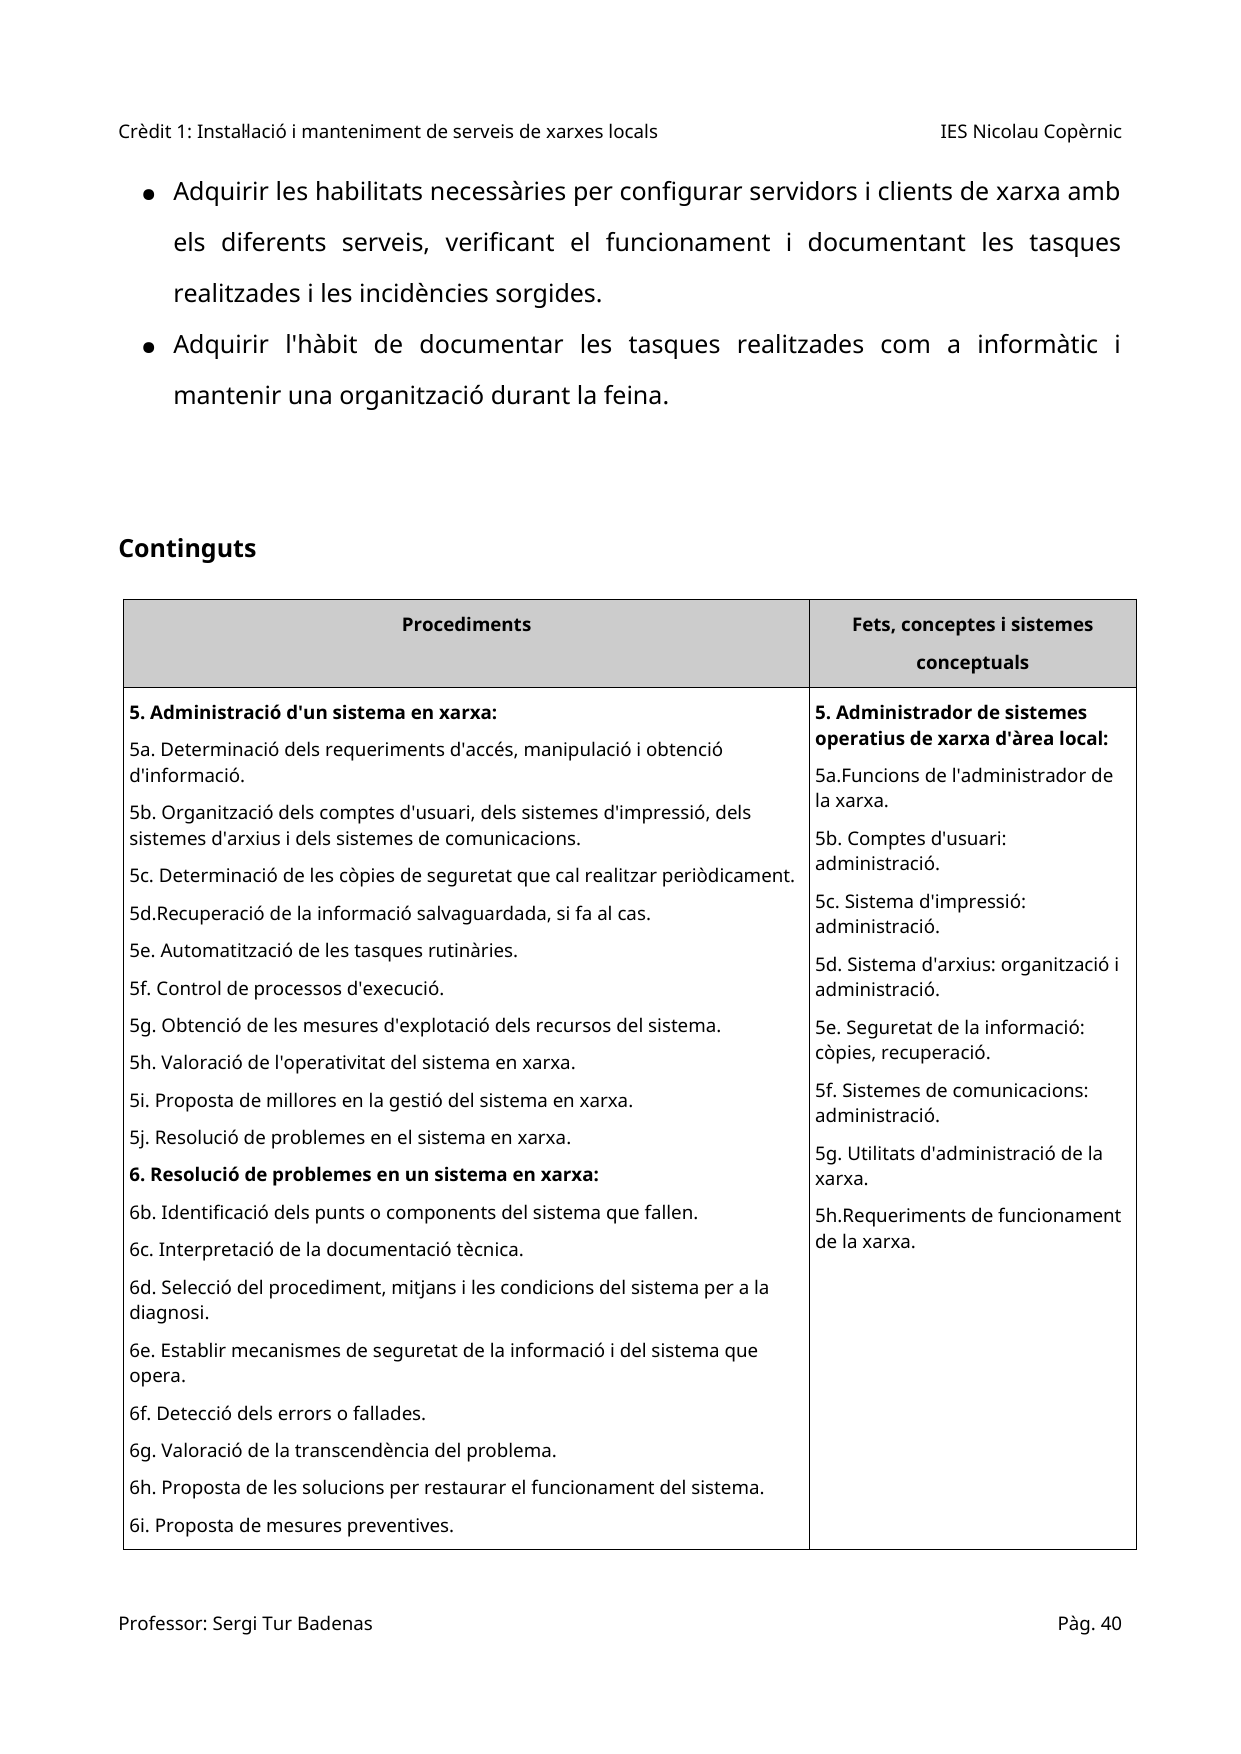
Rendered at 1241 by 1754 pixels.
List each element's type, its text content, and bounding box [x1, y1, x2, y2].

table_header Fets, conceptes i sistemes conceptuals [810, 600, 1136, 687]
table_header Procediments [124, 600, 809, 687]
table_cell 5. Administració d'un sistema en xarxa: 5a. Determinació dels requeriments d'accés, manipulació i obtenció d'informació. 5b. Organització dels comptes d'usuari, dels sistemes d'impressió, dels sistemes d'arxius i dels sistemes de comunicacions. 5c. Determinació de les còpies de seguretat que cal realitzar periòdicament. 5d.Recuperació de la informació salvaguardada, si fa al cas. 5e. Automatització de les tasques rutinàries. 5f. Control de processos d'execució. 5g. Obtenció de les mesures d'explotació dels recursos del sistema. 5h. Valoració de l'operativitat del sistema en xarxa. 5i. Proposta de millores en la gestió del sistema en xarxa. 5j. Resolució de problemes en el sistema en xarxa. 6. Resolució de problemes en un sistema en xarxa: 6b. Identificació dels punts o components del sistema que fallen. 6c. Interpretació de la documentació tècnica. 6d. Selecció del procediment, mitjans i les condicions del sistema per a la diagnosi. 6e. Establir mecanismes de seguretat de la informació i del sistema que opera. 6f. Detecció dels errors o fallades. 6g. Valoració de la transcendència del problema. 6h. Proposta de les solucions per restaurar el funcionament del sistema. 6i. Proposta de mesures preventives. [124, 688, 809, 1549]
text Continguts [118, 530, 1122, 564]
list Adquirir les habilitats necessàries per configurar servidors i clients de xarxa amb els diferents serveis, verificant el funcionament i documentant les tasques realitzades i les incidències sorgides. [141, 173, 1122, 309]
list Adquirir l'hàbit de documentar les tasques realitzades com a informàtic i mantenir una organització durant la feina. [141, 326, 1122, 411]
table_cell 5. Administrador de sistemes operatius de xarxa d'àrea local: 5a.Funcions de l'administrador de la xarxa. 5b. Comptes d'usuari: administració. 5c. Sistema d'impressió: administració. 5d. Sistema d'arxius: organització i administració. 5e. Seguretat de la informació: còpies, recuperació. 5f. Sistemes de comunicacions: administració. 5g. Utilitats d'administració de la xarxa. 5h.Requeriments de funcionament de la xarxa. [810, 688, 1136, 1549]
